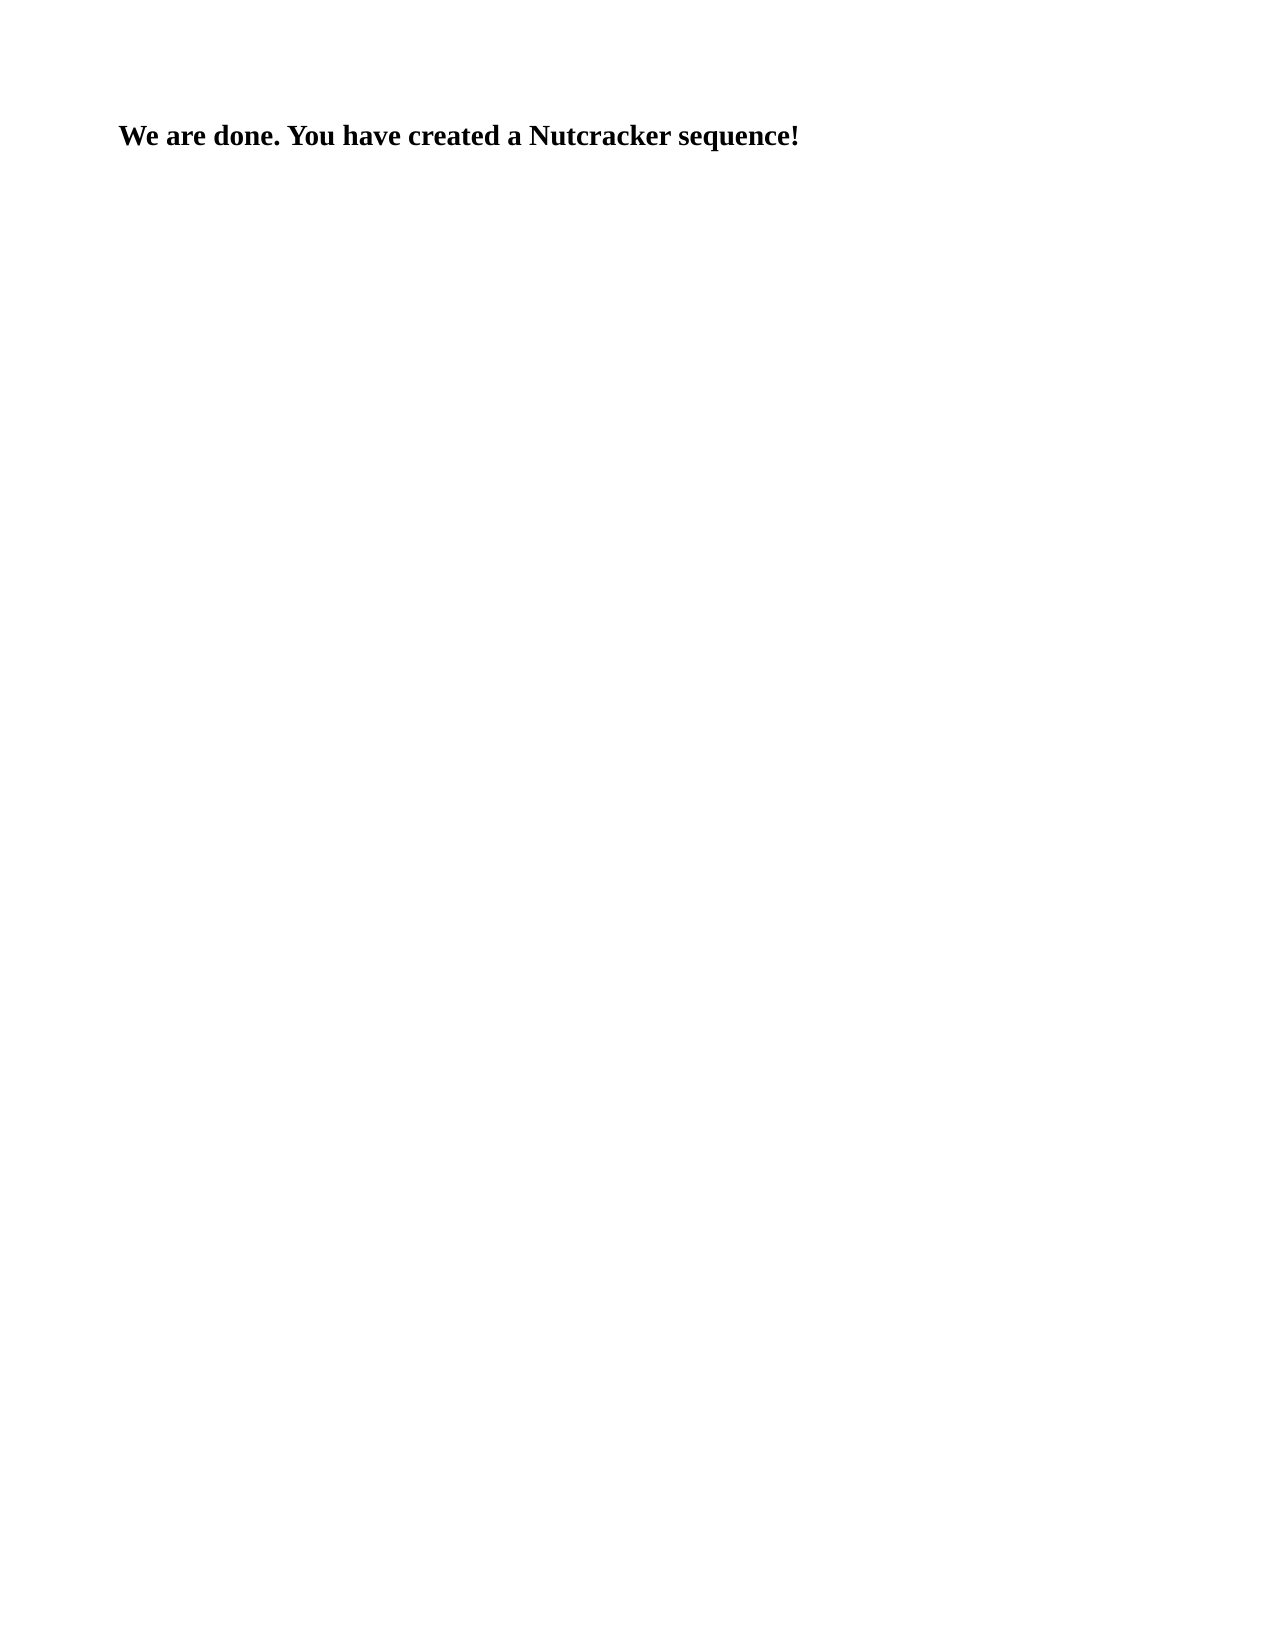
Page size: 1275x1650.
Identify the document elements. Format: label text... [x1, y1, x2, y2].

text We are done. You have created a Nutcracker sequence! [118, 118, 1157, 180]
